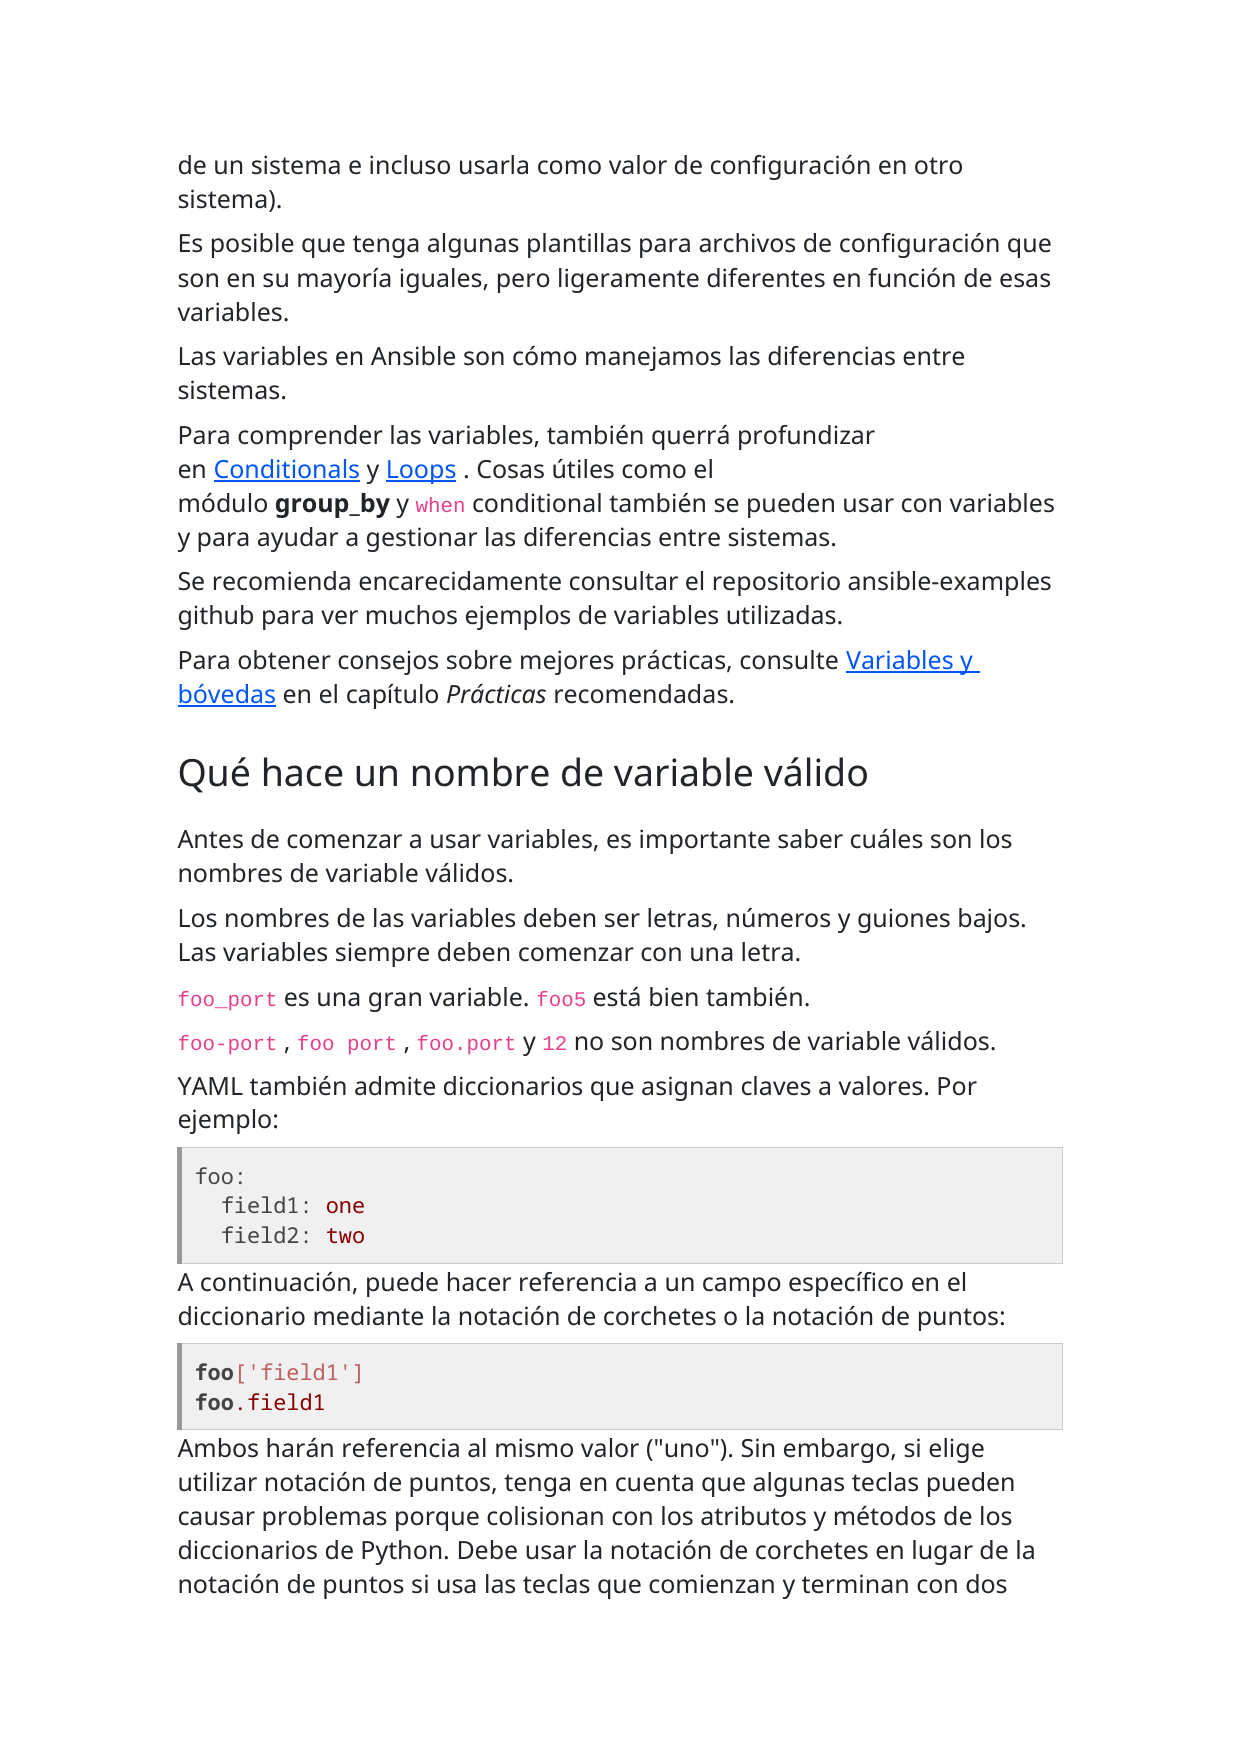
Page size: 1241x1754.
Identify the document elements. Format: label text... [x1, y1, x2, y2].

text Se recomienda encarecidamente consultar el repositorio ansible-examples github para ver muchos ejemplos de variables utilizadas. [177, 564, 1063, 632]
text Para obtener consejos sobre mejores prácticas, consulte Variables y bóvedas en el capítulo Prácticas recomendadas. [177, 642, 1063, 711]
text A continuación, puede hacer referencia a un campo específico en el diccionario mediante la notación de corchetes o la notación de puntos: [177, 1264, 1063, 1332]
text Las variables en Ansible son cómo manejamos las diferencias entre sistemas. [177, 339, 1063, 407]
text de un sistema e incluso usarla como valor de configuración en otro sistema). [177, 148, 1063, 216]
text YAML también admite diccionarios que asignan claves a valores. Por ejemplo: [177, 1068, 1063, 1136]
text foo_port es una gran variable. foo5 está bien también. [177, 979, 1063, 1013]
text Los nombres de las variables deben ser letras, números y guiones bajos. Las variables siempre deben comenzar con una letra. [177, 901, 1063, 969]
text Ambos harán referencia al mismo valor ("uno"). Sin embargo, si elige utilizar notación de puntos, tenga en cuenta que algunas teclas pueden causar problemas porque colisionan con los atributos y métodos de los diccionarios de Python. Debe usar la notación de corchetes en lugar de la notación de puntos si usa las teclas que comienzan y terminan con dos [177, 1430, 1063, 1601]
text field1: one [182, 1176, 1062, 1206]
text foo['field1'] [182, 1344, 1062, 1372]
text Antes de comenzar a usar variables, es importante saber cuáles son los nombres de variable válidos. [177, 822, 1063, 890]
text Qué hace un nombre de variable válido [177, 746, 1063, 797]
text foo: [182, 1148, 1062, 1176]
text Es posible que tenga algunas plantillas para archivos de configuración que son en su mayoría iguales, pero ligeramente diferentes en función de esas variables. [177, 226, 1063, 328]
text foo.field1 [182, 1372, 1062, 1429]
text foo-port , foo port , foo.port y 12 no son nombres de variable válidos. [177, 1024, 1063, 1058]
text Para comprender las variables, también querrá profundizar en Conditionals y Loops . Cosas útiles como el módulo group_by y when conditional también se pueden usar con variables y para ayudar a gestionar las diferencias entre sistemas. [177, 417, 1063, 553]
text field2: two [182, 1206, 1062, 1263]
